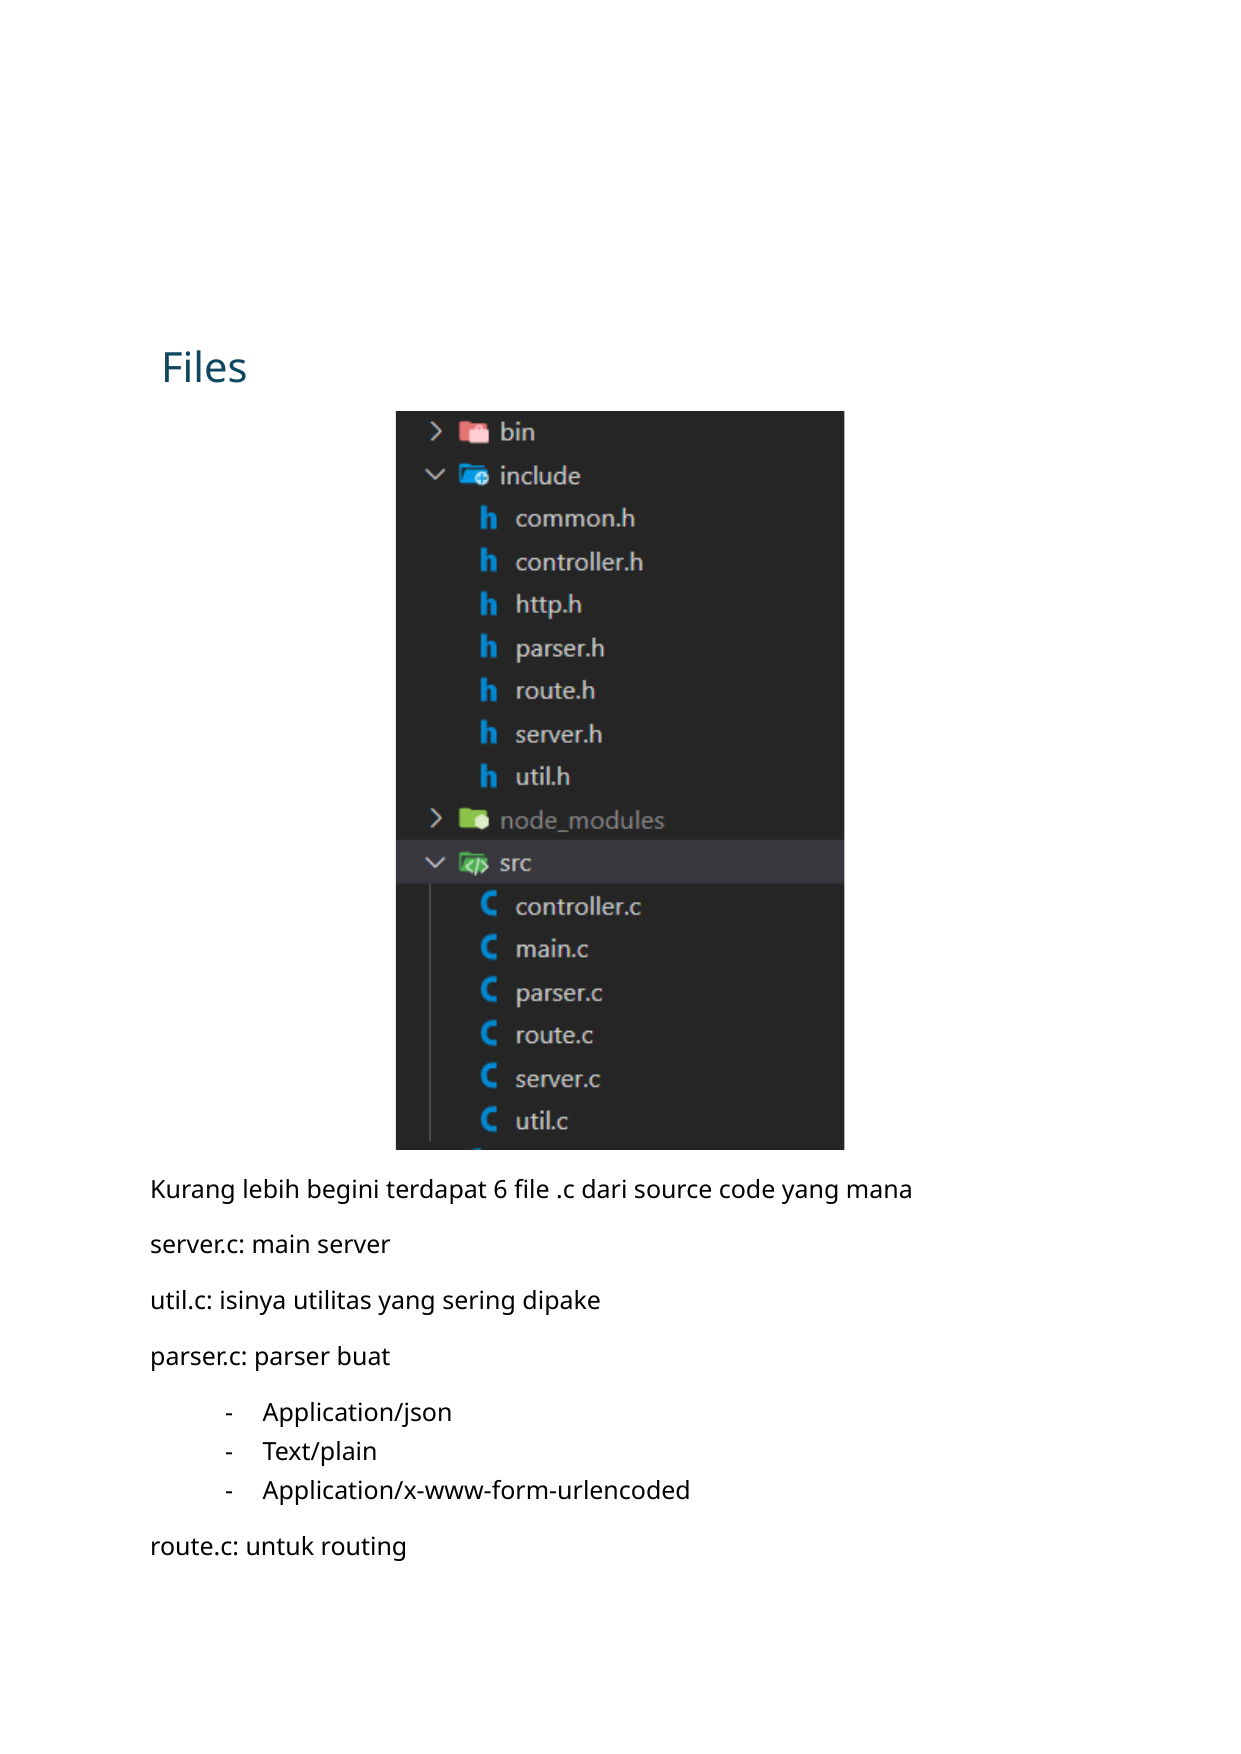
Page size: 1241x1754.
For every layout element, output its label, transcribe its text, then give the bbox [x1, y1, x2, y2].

text server.c: main server [150, 1227, 1090, 1261]
text parser.c: parser buat [150, 1339, 1090, 1373]
text Kurang lebih begini terdapat 6 file .c dari source code yang mana [150, 1171, 1090, 1205]
list Application/json [225, 1394, 1090, 1429]
list Application/x-www-form-urlencoded [225, 1473, 1090, 1507]
list Text/plain [225, 1434, 1090, 1468]
text route.c: untuk routing [150, 1529, 1090, 1563]
picture [395, 411, 845, 1150]
text util.c: isinya utilitas yang sering dipake [150, 1283, 1090, 1317]
subtitle Files [150, 338, 1090, 395]
